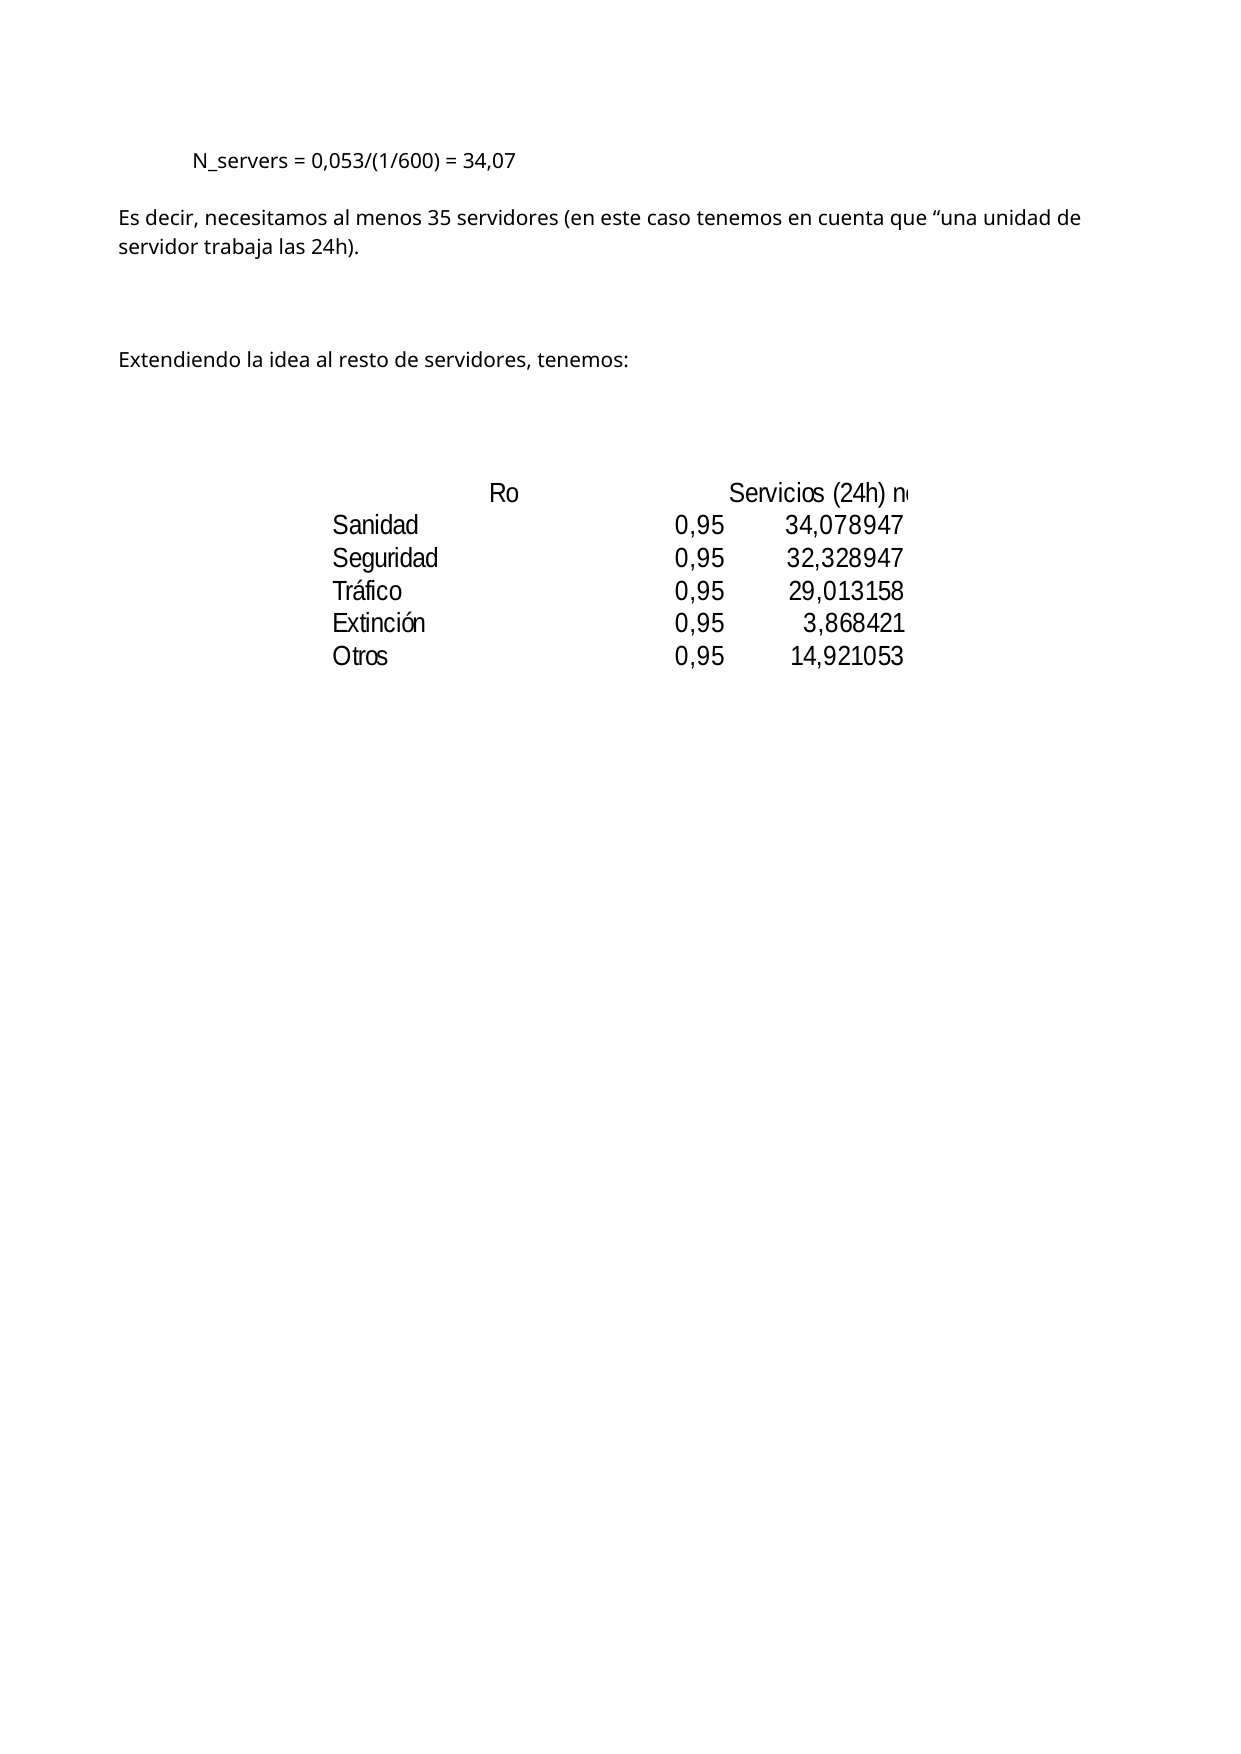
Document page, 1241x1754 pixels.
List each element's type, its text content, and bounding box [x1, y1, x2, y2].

text N_servers = 0,053/(1/600) = 34,07 [118, 147, 1122, 175]
text Extendiendo la idea al resto de servidores, tenemos: [118, 346, 1122, 374]
text Es decir, necesitamos al menos 35 servidores (en este caso tenemos en cuenta que “una unidad de servidor trabaja las 24h). [118, 203, 1122, 260]
